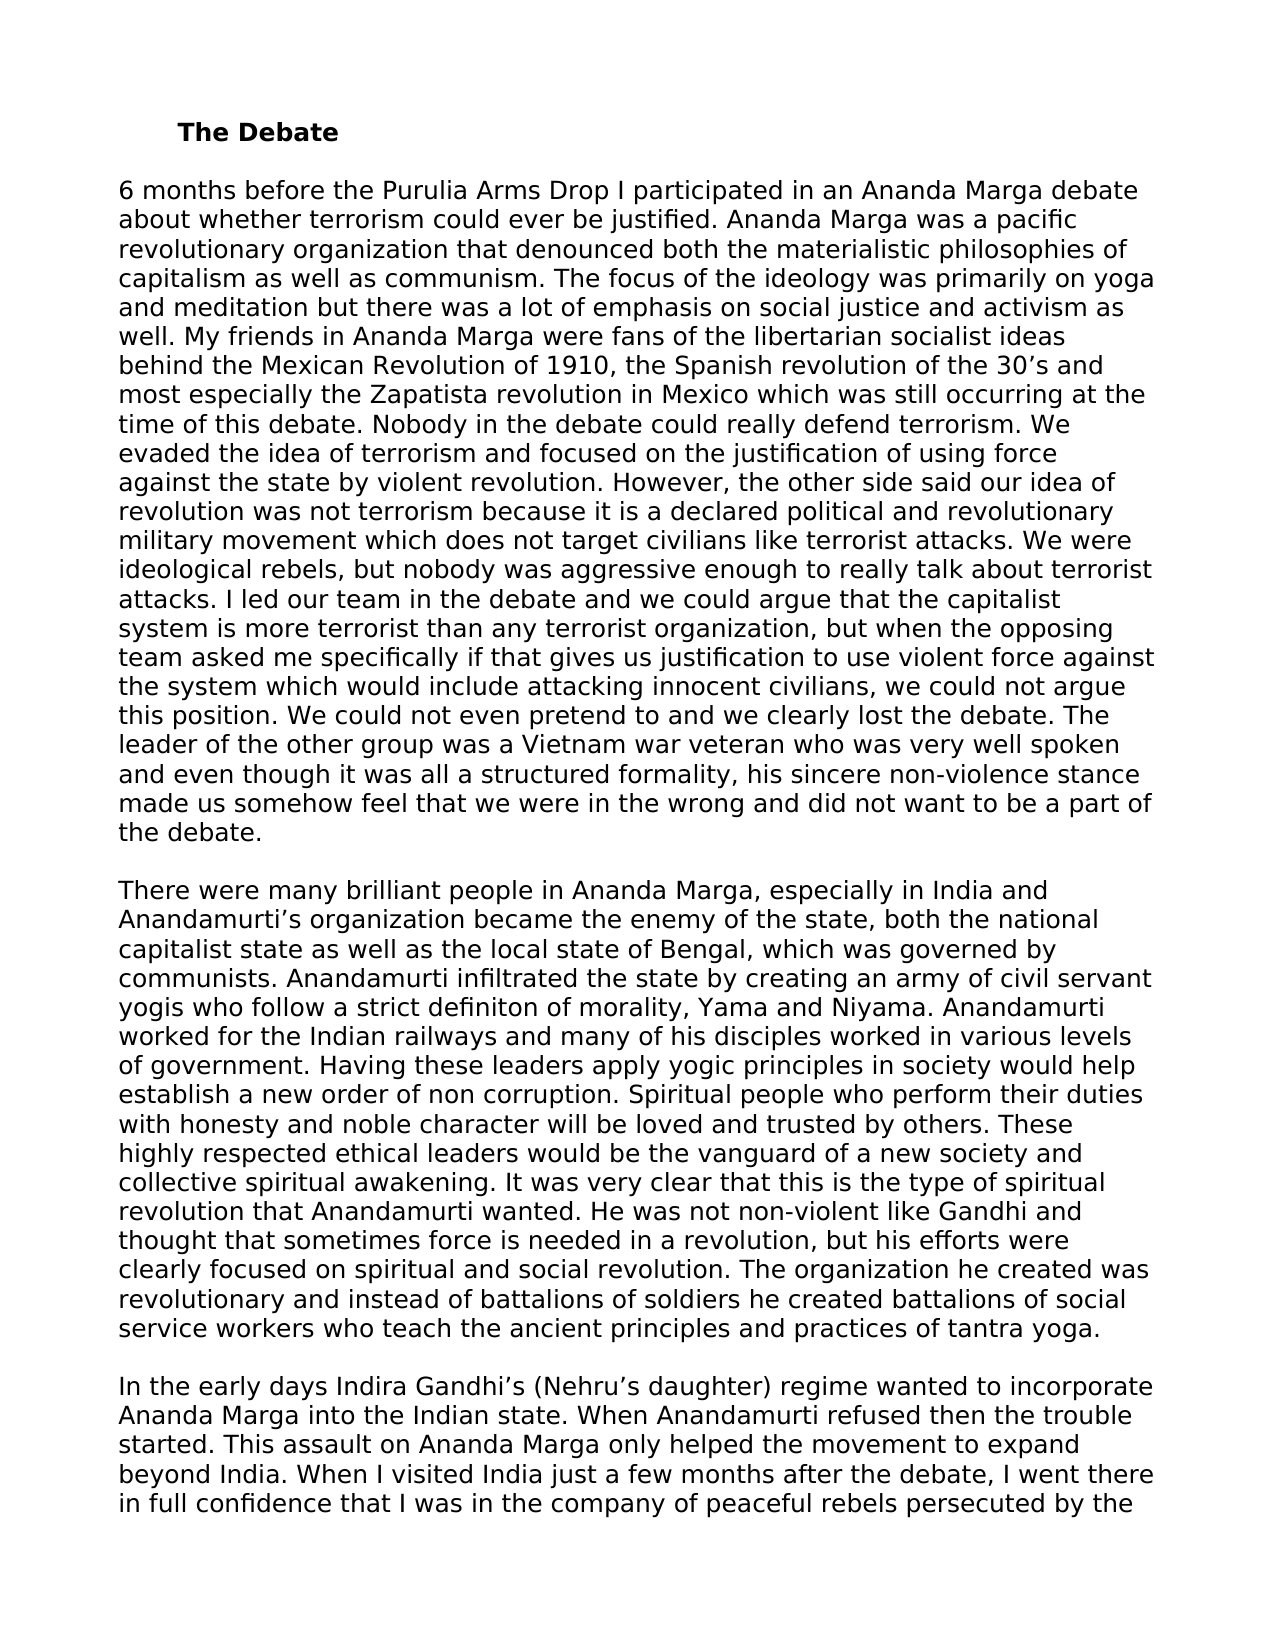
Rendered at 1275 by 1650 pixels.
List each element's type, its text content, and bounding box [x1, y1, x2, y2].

text The Debate 6 months before the Purulia Arms Drop I participated in an Ananda Marga debate about whether terrorism could ever be justified. Ananda Marga was a pacific revolutionary organization that denounced both the materialistic philosophies of capitalism as well as communism. The focus of the ideology was primarily on yoga and meditation but there was a lot of emphasis on social justice and activism as well. My friends in Ananda Marga were fans of the libertarian socialist ideas behind the Mexican Revolution of 1910, the Spanish revolution of the 30’s and most especially the Zapatista revolution in Mexico which was still occurring at the time of this debate. Nobody in the debate could really defend terrorism. We evaded the idea of terrorism and focused on the justification of using force against the state by violent revolution. However, the other side said our idea of revolution was not terrorism because it is a declared political and revolutionary military movement which does not target civilians like terrorist attacks. We were ideological rebels, but nobody was aggressive enough to really talk about terrorist attacks. I led our team in the debate and we could argue that the capitalist system is more terrorist than any terrorist organization, but when the opposing team asked me specifically if that gives us justification to use violent force against the system which would include attacking innocent civilians, we could not argue this position. We could not even pretend to and we clearly lost the debate. The leader of the other group was a Vietnam war veteran who was very well spoken and even though it was all a structured formality, his sincere non-violence stance made us somehow feel that we were in the wrong and did not want to be a part of the debate. There were many brilliant people in Ananda Marga, especially in India and Anandamurti’s organization became the enemy of the state, both the national capitalist state as well as the local state of Bengal, which was governed by communists. Anandamurti infiltrated the state by creating an army of civil servant yogis who follow a strict definiton of morality, Yama and Niyama. Anandamurti worked for the Indian railways and many of his disciples worked in various levels of government. Having these leaders apply yogic principles in society would help establish a new order of non corruption. Spiritual people who perform their duties with honesty and noble character will be loved and trusted by others. These highly respected ethical leaders would be the vanguard of a new society and collective spiritual awakening. It was very clear that this is the type of spiritual revolution that Anandamurti wanted. He was not non-violent like Gandhi and thought that sometimes force is needed in a revolution, but his efforts were clearly focused on spiritual and social revolution. The organization he created was revolutionary and instead of battalions of soldiers he created battalions of social service workers who teach the ancient principles and practices of tantra yoga. In the early days Indira Gandhi’s (Nehru’s daughter) regime wanted to incorporate Ananda Marga into the Indian state. When Anandamurti refused then the trouble started. This assault on Ananda Marga only helped the movement to expand beyond India. When I visited India just a few months after the debate, I went there in full confidence that I was in the company of peaceful rebels persecuted by the [118, 118, 1157, 1518]
